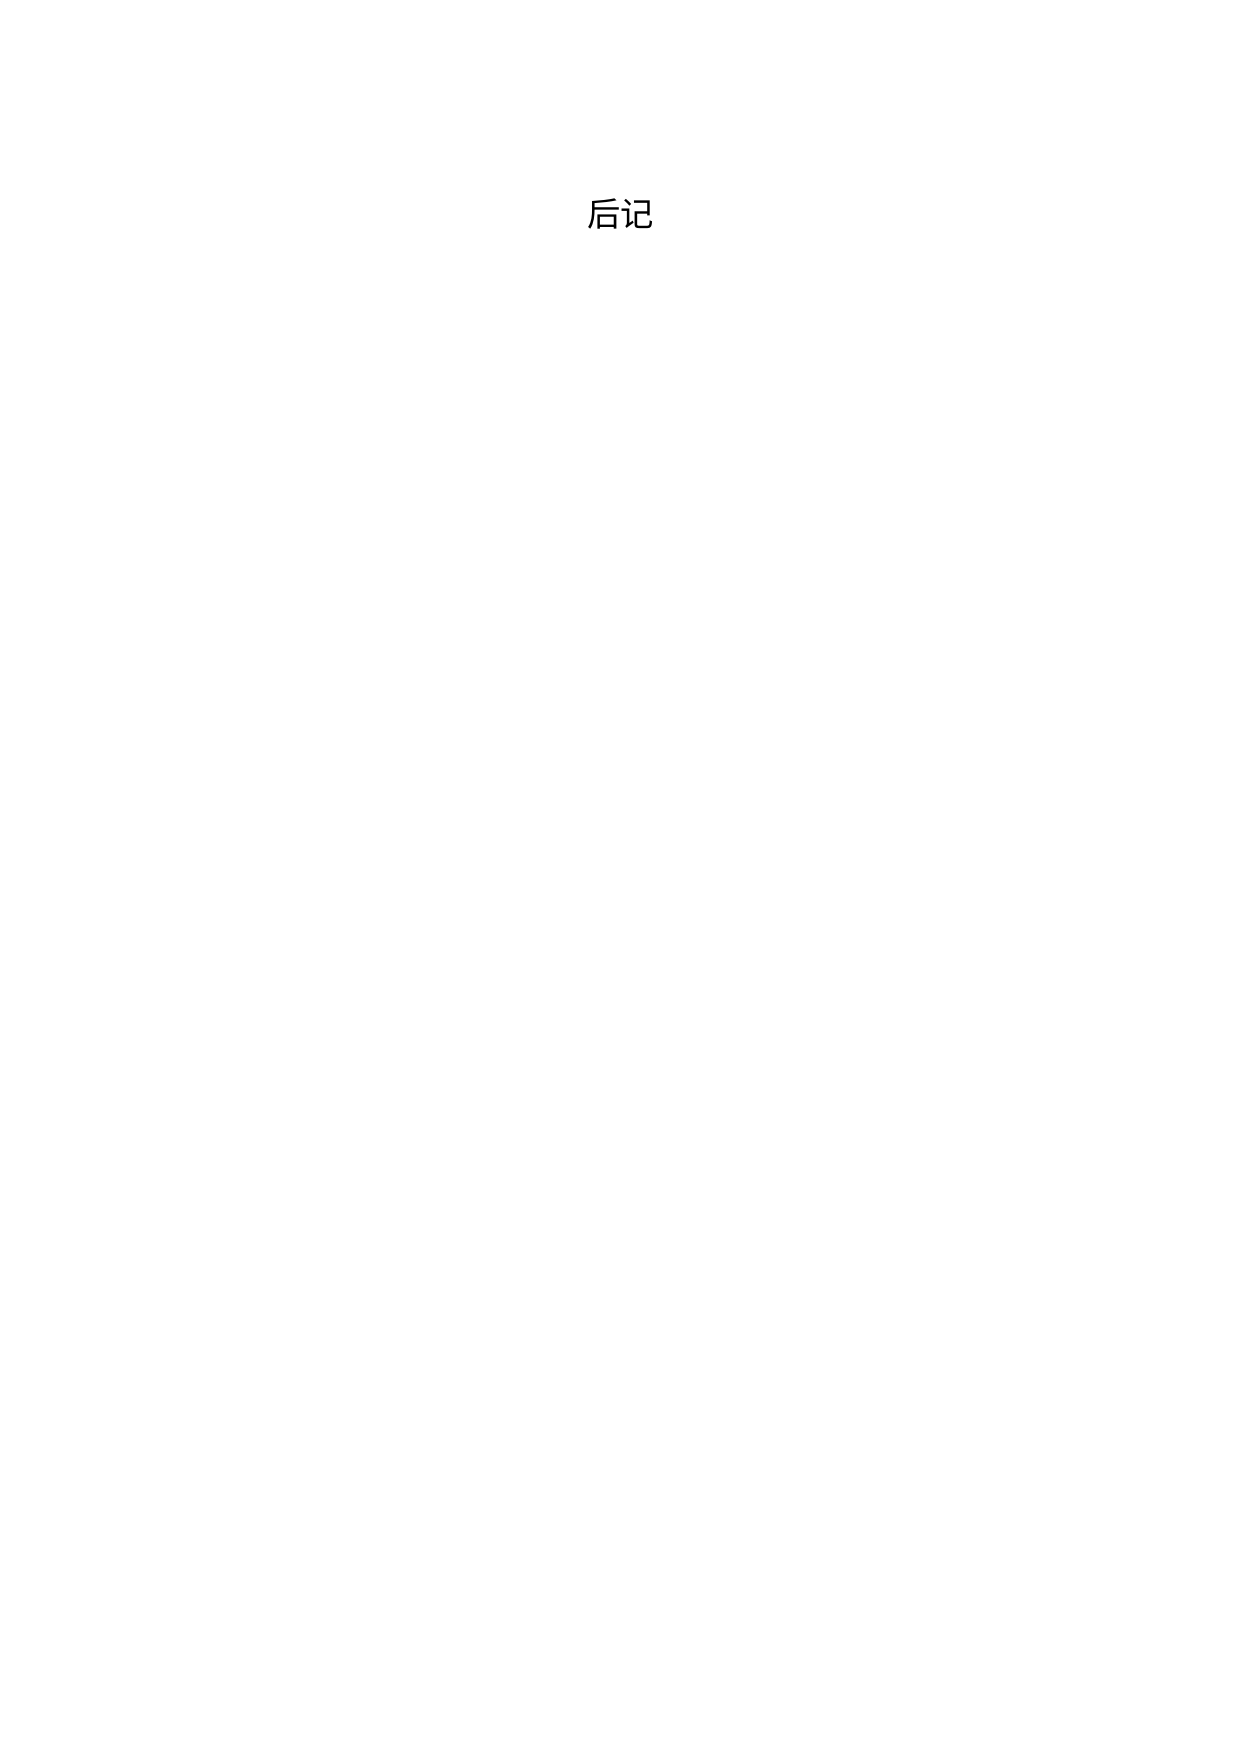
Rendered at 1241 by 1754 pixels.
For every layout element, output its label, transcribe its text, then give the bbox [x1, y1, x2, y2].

subtitle 后记 [118, 188, 1122, 236]
